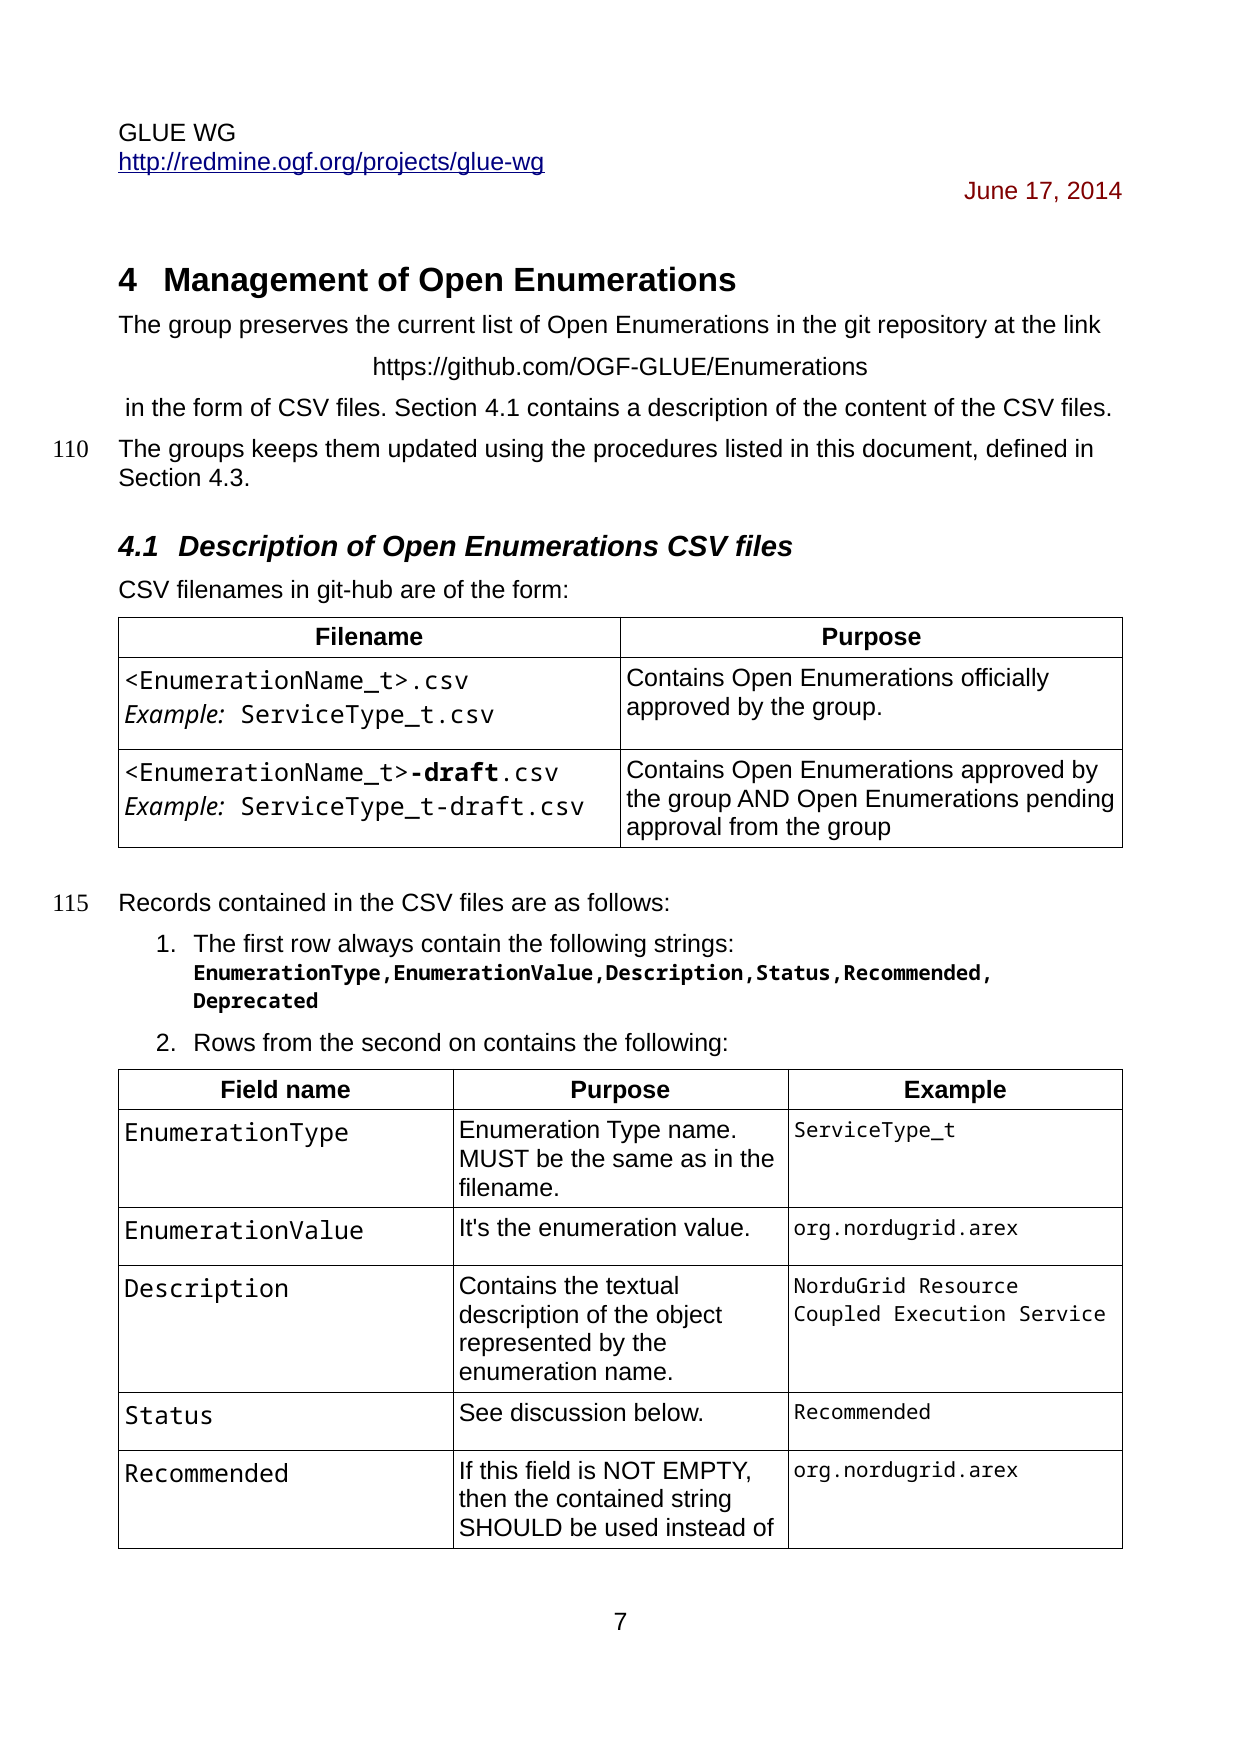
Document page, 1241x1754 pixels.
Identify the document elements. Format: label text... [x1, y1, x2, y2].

text Records contained in the CSV files are as follows: [118, 888, 1122, 917]
table_header Example [789, 1070, 1122, 1109]
table_cell org.nordugrid.arex [789, 1451, 1122, 1548]
table_cell <EnumerationName_t>.csv Example: ServiceType_t.csv [119, 658, 620, 749]
table_cell Recommended [789, 1393, 1122, 1450]
table_cell Contains Open Enumerations officially approved by the group. [621, 658, 1122, 749]
table_header Field name [119, 1070, 453, 1109]
text CSV filenames in git-hub are of the form: [118, 575, 1122, 604]
table_cell If this field is NOT EMPTY, then the contained string SHOULD be used instead of [454, 1451, 788, 1548]
list Rows from the second on contains the following: [156, 1028, 1122, 1056]
table_cell EnumerationValue [119, 1208, 453, 1265]
subtitle Description of Open Enumerations CSV files [118, 529, 1122, 563]
table_header Purpose [454, 1070, 788, 1109]
text in the form of CSV files. Section 4.1 contains a description of the content of the CSV files. [118, 393, 1122, 422]
table_cell <EnumerationName_t>-draft.csv Example: ServiceType_t-draft.csv [119, 750, 620, 847]
text The group preserves the current list of Open Enumerations in the git repository at the link [118, 311, 1122, 339]
table_cell Recommended [119, 1451, 453, 1548]
table_cell Contains Open Enumerations approved by the group AND Open Enumerations pending approval from the group [621, 750, 1122, 847]
table_cell Description [119, 1266, 453, 1392]
table_cell See discussion below. [454, 1393, 788, 1450]
table_cell Contains the textual description of the object represented by the enumeration name. [454, 1266, 788, 1392]
text The groups keeps them updated using the procedures listed in this document, defined in Section 4.3. [118, 434, 1122, 492]
list The first row always contain the following strings: EnumerationType,EnumerationValue,Description,Status,Recommended, Deprecated [156, 929, 1122, 1015]
table_cell NorduGrid Resource Coupled Execution Service [789, 1266, 1122, 1392]
table_cell org.nordugrid.arex [789, 1208, 1122, 1265]
table_cell It's the enumeration value. [454, 1208, 788, 1265]
table_cell ServiceType_t [789, 1110, 1122, 1207]
text https://github.com/OGF-GLUE/Enumerations [118, 352, 1122, 381]
subtitle Management of Open Enumerations [118, 259, 1122, 298]
table_cell Status [119, 1393, 453, 1450]
table_header Purpose [621, 618, 1122, 657]
table_cell Enumeration Type name. MUST be the same as in the filename. [454, 1110, 788, 1207]
table_cell EnumerationType [119, 1110, 453, 1207]
table_header Filename [119, 618, 620, 657]
